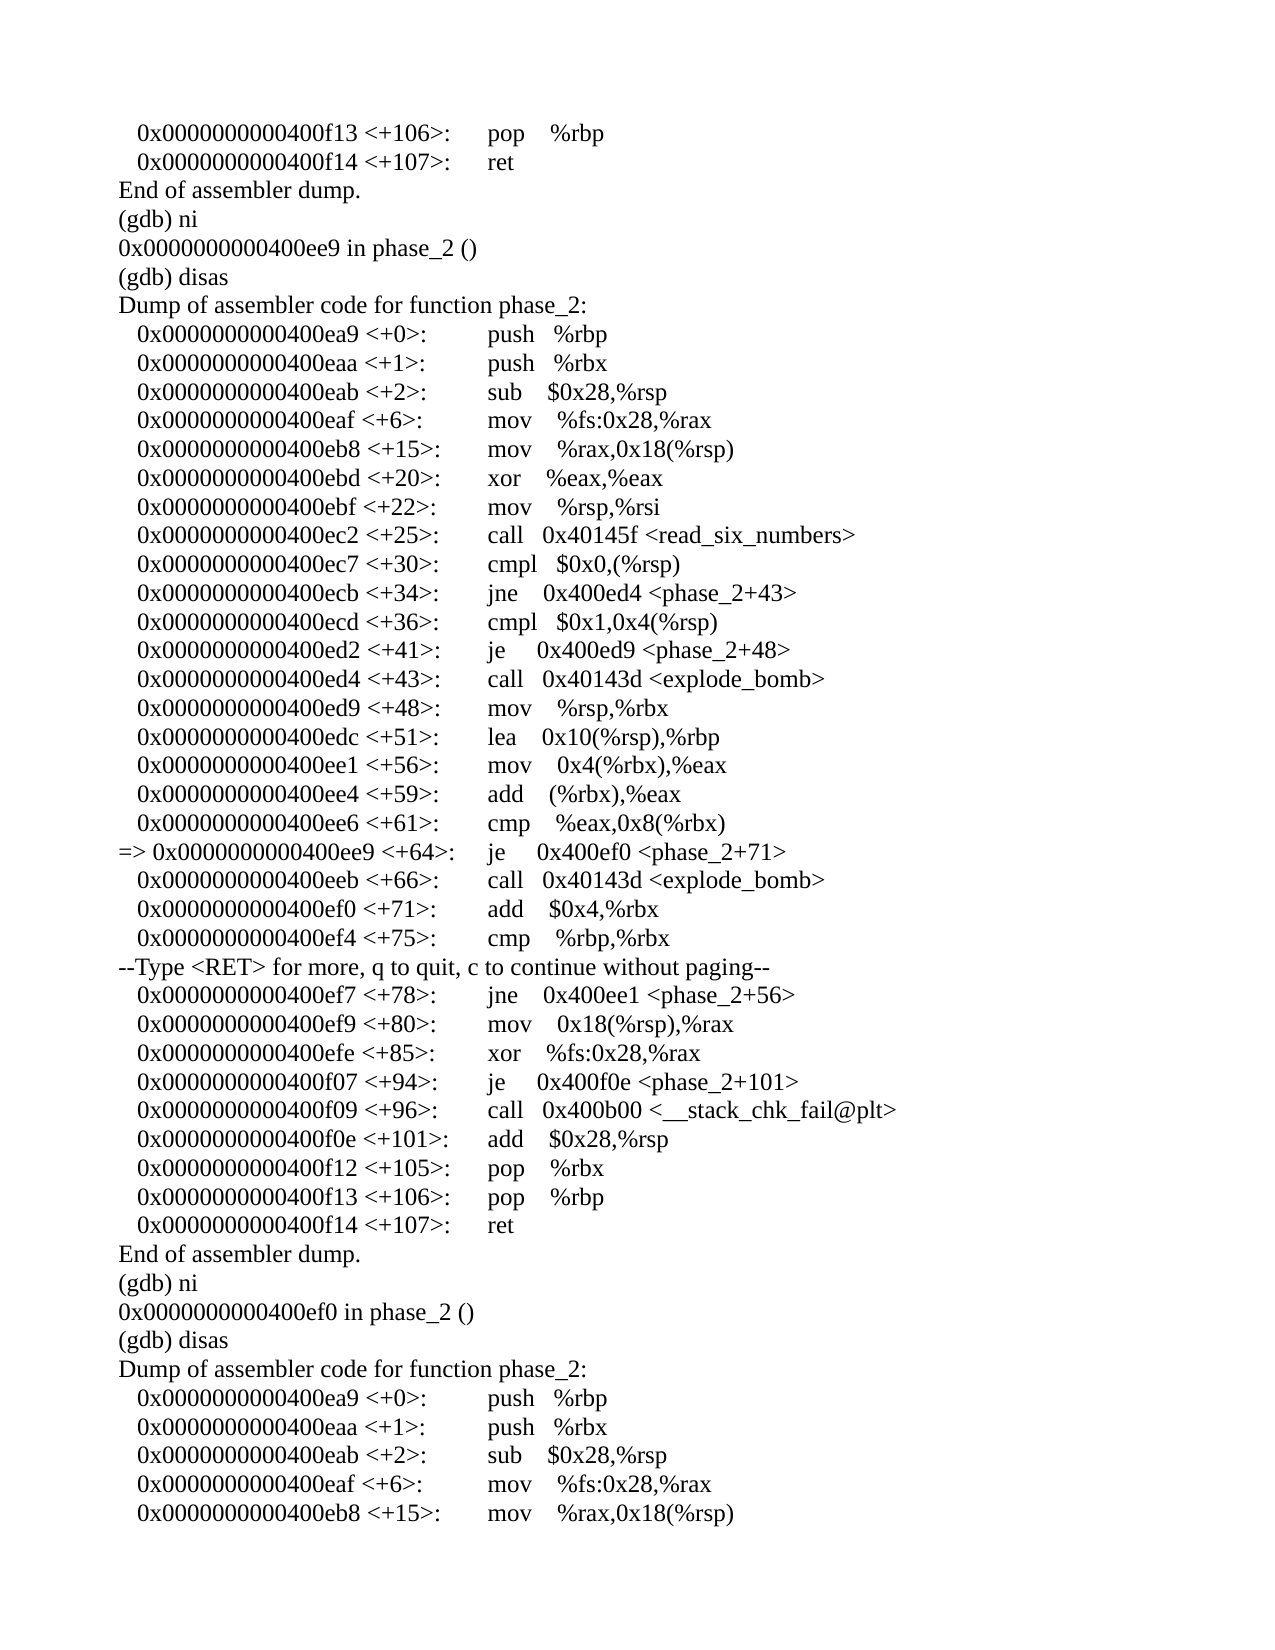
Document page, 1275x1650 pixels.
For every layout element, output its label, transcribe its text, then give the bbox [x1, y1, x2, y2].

text 0x0000000000400ee1 <+56>: mov 0x4(%rbx),%eax [118, 751, 1157, 779]
text 0x0000000000400eab <+2>: sub $0x28,%rsp [118, 377, 1157, 406]
text 0x0000000000400f12 <+105>: pop %rbx [118, 1153, 1157, 1182]
text 0x0000000000400ea9 <+0>: push %rbp [118, 1383, 1157, 1412]
text 0x0000000000400eeb <+66>: call 0x40143d <explode_bomb> [118, 866, 1157, 894]
text 0x0000000000400ee9 in phase_2 () [118, 233, 1157, 262]
text 0x0000000000400ecd <+36>: cmpl $0x1,0x4(%rsp) [118, 607, 1157, 636]
text 0x0000000000400ef9 <+80>: mov 0x18(%rsp),%rax [118, 1009, 1157, 1038]
text 0x0000000000400efe <+85>: xor %fs:0x28,%rax [118, 1038, 1157, 1067]
text 0x0000000000400ebd <+20>: xor %eax,%eax [118, 463, 1157, 492]
text 0x0000000000400f14 <+107>: ret [118, 147, 1157, 176]
text Dump of assembler code for function phase_2: [118, 1354, 1157, 1383]
text 0x0000000000400ecb <+34>: jne 0x400ed4 <phase_2+43> [118, 578, 1157, 607]
text Dump of assembler code for function phase_2: [118, 291, 1157, 319]
text 0x0000000000400ea9 <+0>: push %rbp [118, 319, 1157, 348]
text 0x0000000000400f09 <+96>: call 0x400b00 <__stack_chk_fail@plt> [118, 1096, 1157, 1124]
text 0x0000000000400ebf <+22>: mov %rsp,%rsi [118, 492, 1157, 521]
text 0x0000000000400eaf <+6>: mov %fs:0x28,%rax [118, 1469, 1157, 1498]
text (gdb) ni [118, 1268, 1157, 1297]
text 0x0000000000400f07 <+94>: je 0x400f0e <phase_2+101> [118, 1067, 1157, 1096]
text 0x0000000000400eab <+2>: sub $0x28,%rsp [118, 1441, 1157, 1469]
text 0x0000000000400ed4 <+43>: call 0x40143d <explode_bomb> [118, 664, 1157, 693]
text 0x0000000000400ec2 <+25>: call 0x40145f <read_six_numbers> [118, 521, 1157, 549]
text (gdb) disas [118, 1326, 1157, 1354]
text 0x0000000000400ef7 <+78>: jne 0x400ee1 <phase_2+56> [118, 981, 1157, 1009]
text 0x0000000000400f0e <+101>: add $0x28,%rsp [118, 1124, 1157, 1153]
text 0x0000000000400eaf <+6>: mov %fs:0x28,%rax [118, 406, 1157, 434]
text --Type <RET> for more, q to quit, c to continue without paging-- [118, 952, 1157, 981]
text 0x0000000000400eaa <+1>: push %rbx [118, 348, 1157, 377]
text 0x0000000000400edc <+51>: lea 0x10(%rsp),%rbp [118, 722, 1157, 751]
text 0x0000000000400ee4 <+59>: add (%rbx),%eax [118, 779, 1157, 808]
text 0x0000000000400eb8 <+15>: mov %rax,0x18(%rsp) [118, 434, 1157, 463]
text 0x0000000000400f13 <+106>: pop %rbp [118, 118, 1157, 147]
text 0x0000000000400eb8 <+15>: mov %rax,0x18(%rsp) [118, 1498, 1157, 1527]
text (gdb) ni [118, 204, 1157, 233]
text 0x0000000000400f14 <+107>: ret [118, 1211, 1157, 1239]
text (gdb) disas [118, 262, 1157, 291]
text => 0x0000000000400ee9 <+64>: je 0x400ef0 <phase_2+71> [118, 837, 1157, 866]
text 0x0000000000400ed2 <+41>: je 0x400ed9 <phase_2+48> [118, 636, 1157, 664]
text 0x0000000000400eaa <+1>: push %rbx [118, 1412, 1157, 1441]
text 0x0000000000400ef4 <+75>: cmp %rbp,%rbx [118, 923, 1157, 952]
text 0x0000000000400ef0 <+71>: add $0x4,%rbx [118, 894, 1157, 923]
text End of assembler dump. [118, 1239, 1157, 1268]
text 0x0000000000400f13 <+106>: pop %rbp [118, 1182, 1157, 1211]
text 0x0000000000400ee6 <+61>: cmp %eax,0x8(%rbx) [118, 808, 1157, 837]
text 0x0000000000400ef0 in phase_2 () [118, 1297, 1157, 1326]
text 0x0000000000400ec7 <+30>: cmpl $0x0,(%rsp) [118, 549, 1157, 578]
text End of assembler dump. [118, 176, 1157, 204]
text 0x0000000000400ed9 <+48>: mov %rsp,%rbx [118, 693, 1157, 722]
